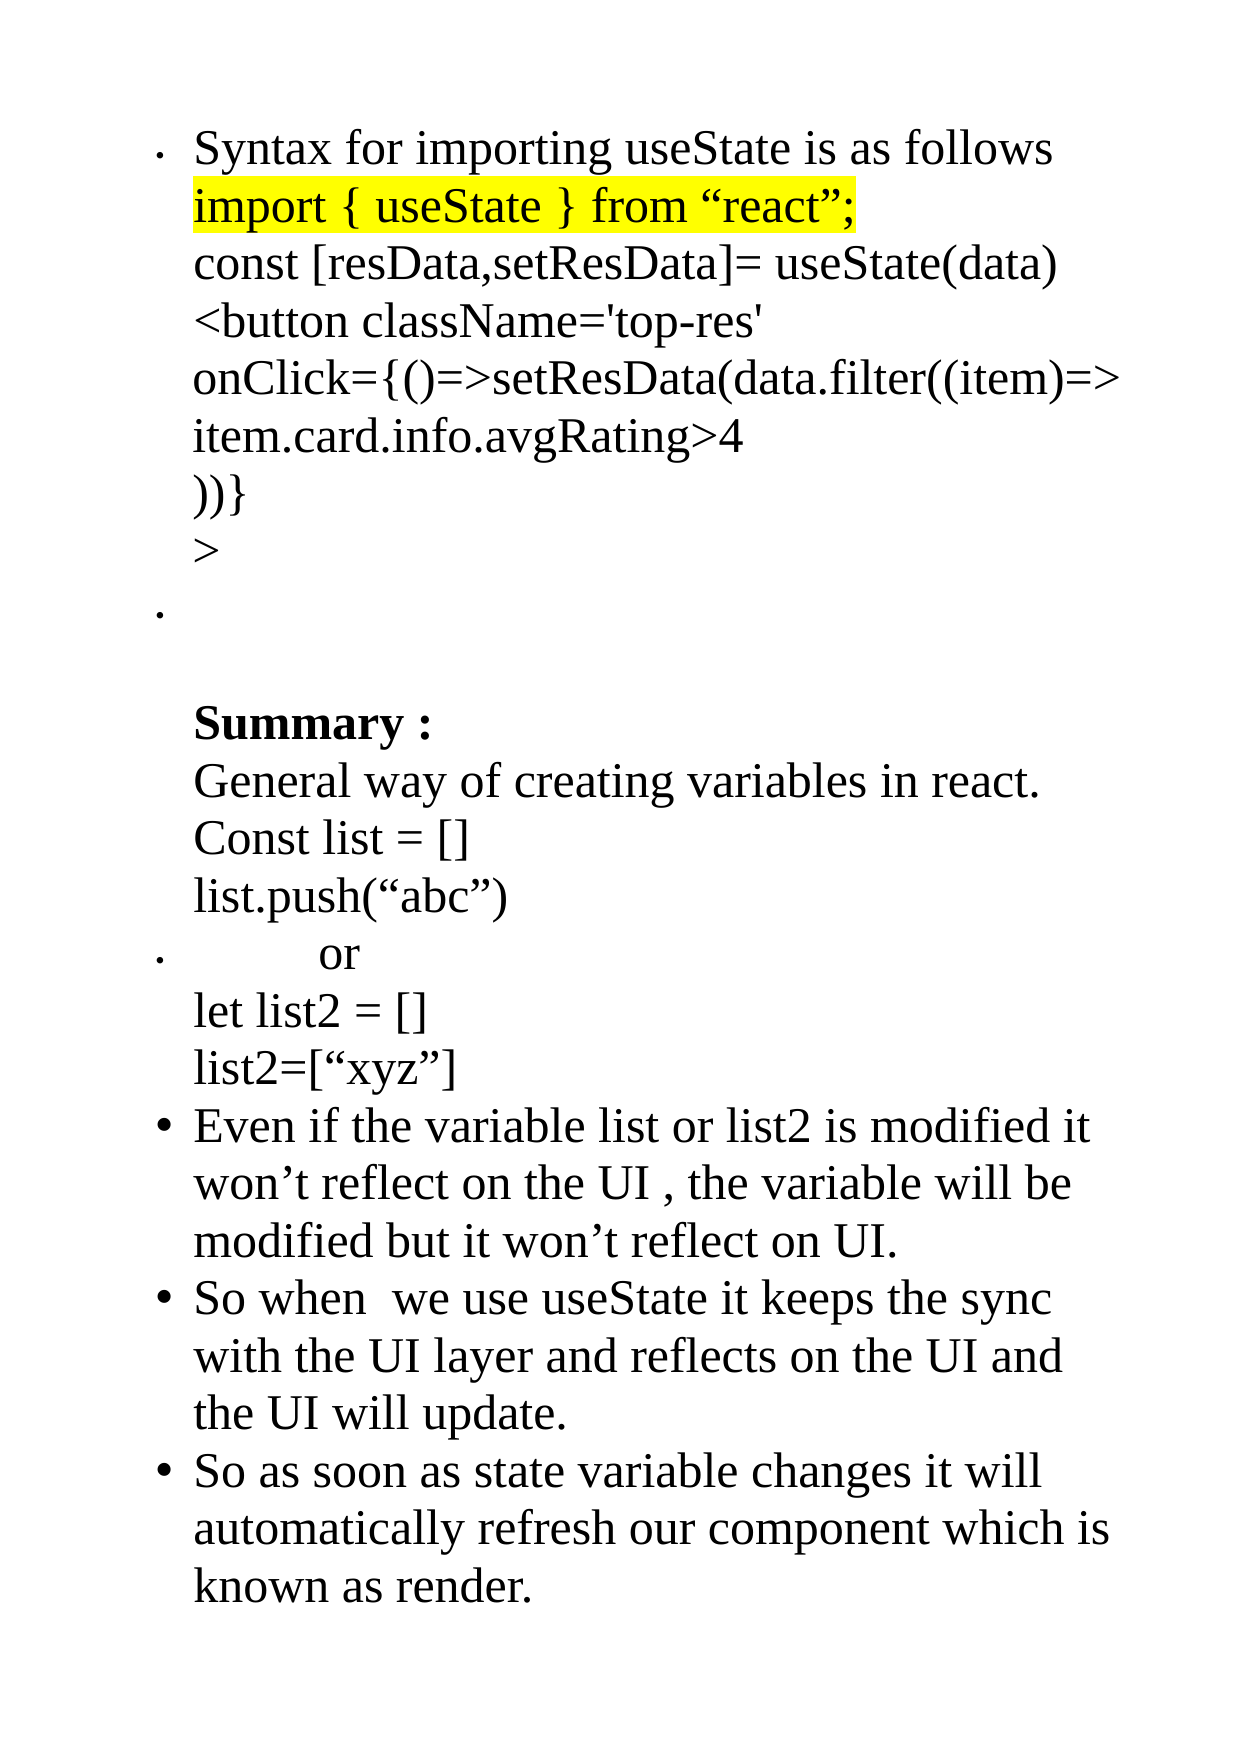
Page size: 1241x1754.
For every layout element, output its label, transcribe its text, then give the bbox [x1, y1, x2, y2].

text ))} [118, 463, 1122, 521]
text onClick={()=>setResData(data.filter((item)=> [118, 348, 1122, 406]
text > [118, 521, 1122, 578]
list Even if the variable list or list2 is modified it won’t reflect on the UI , the variable will be modified but it won’t reflect on UI. [156, 1096, 1122, 1268]
list Syntax for importing useState is as follows import { useState } from “react”; const [resData,setResData]= useState(data) [156, 118, 1122, 291]
list So as soon as state variable changes it will automatically refresh our component which is known as render. [156, 1441, 1122, 1613]
list let list2 = [] list2=[“xyz”] [156, 981, 1122, 1096]
text item.card.info.avgRating>4 [118, 406, 1122, 463]
list <button className='top-res' [156, 291, 1122, 348]
list or [156, 923, 1122, 981]
list So when we use useState it keeps the sync with the UI layer and reflects on the UI and the UI will update. [156, 1268, 1122, 1441]
list Summary : General way of creating variables in react. Const list = [] list.push(“abc”) [156, 578, 1122, 923]
